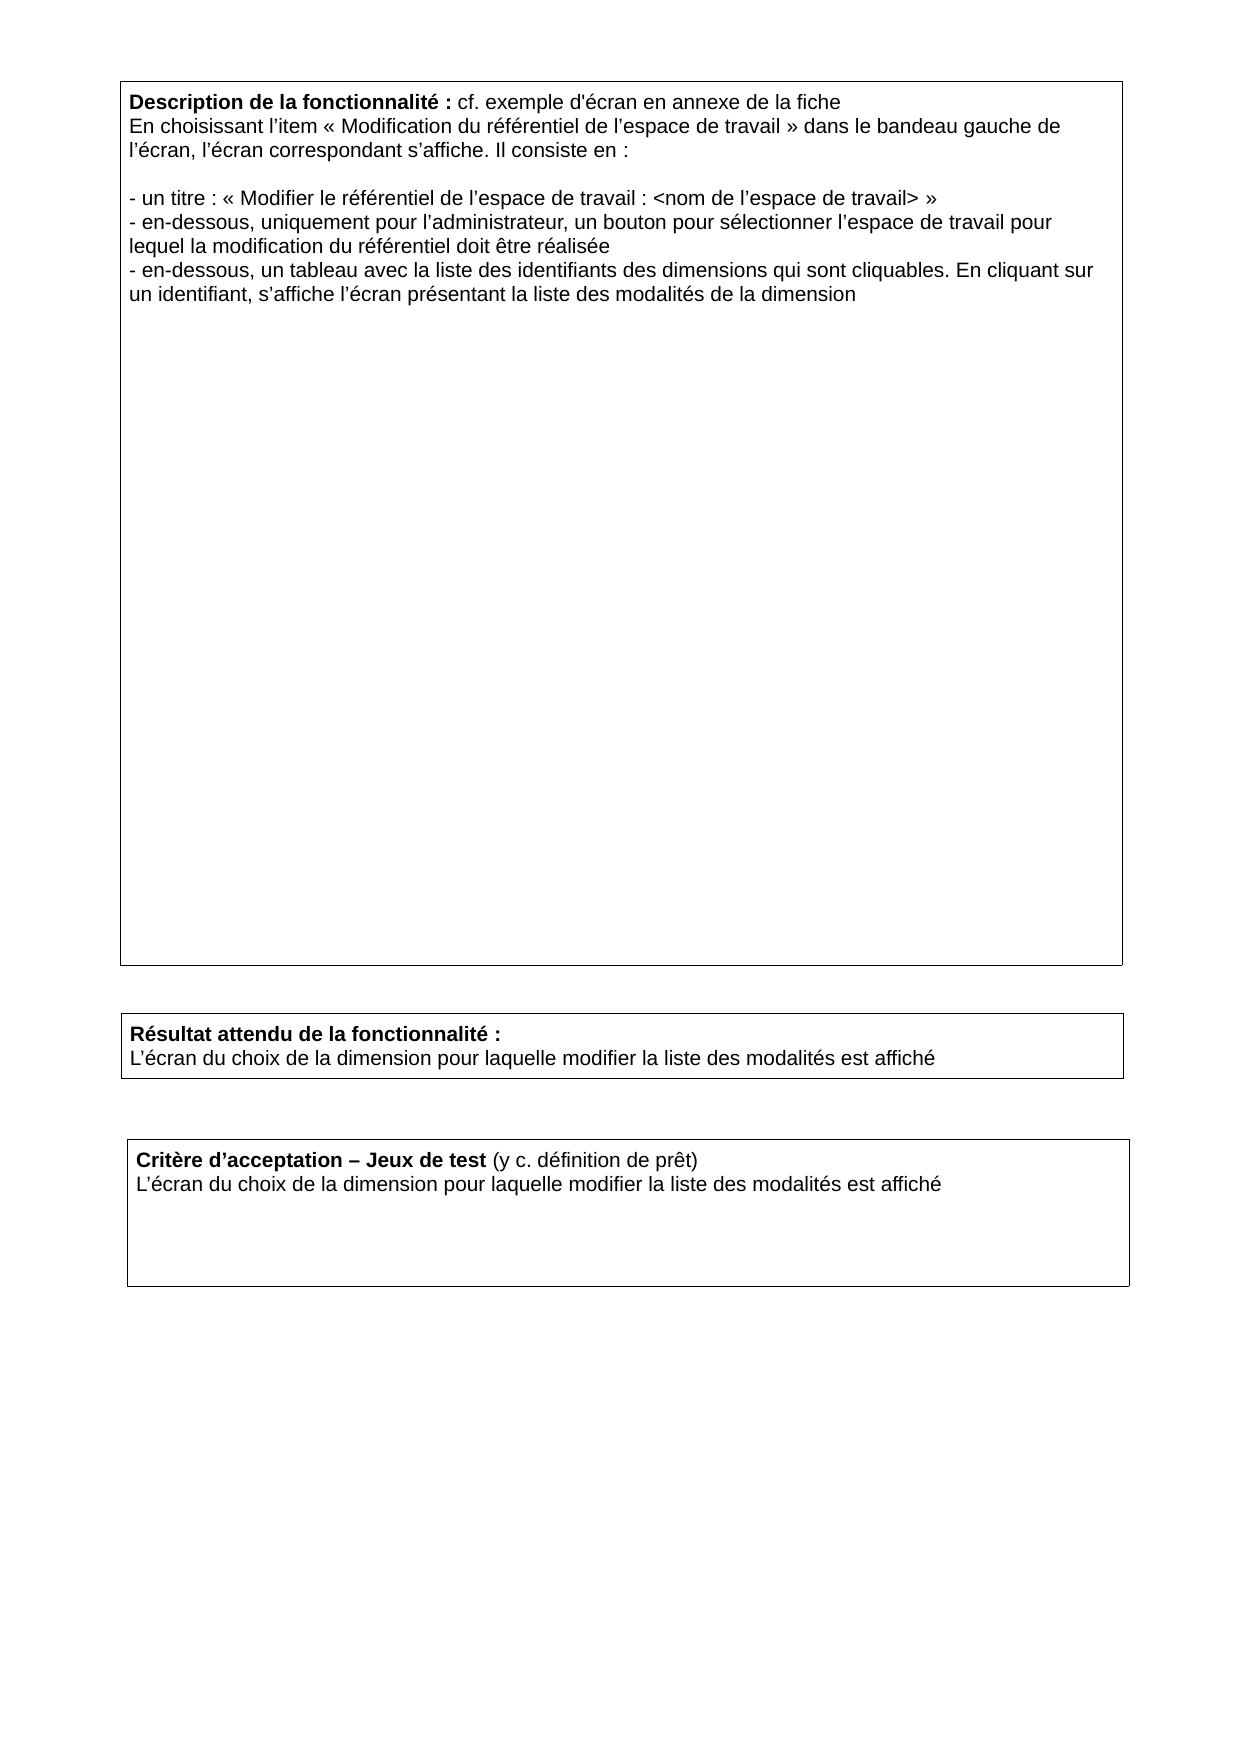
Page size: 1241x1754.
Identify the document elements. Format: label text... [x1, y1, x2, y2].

text Critère d’acceptation – Jeux de test (y c. définition de prêt) [136, 1148, 1120, 1172]
text L’écran du choix de la dimension pour laquelle modifier la liste des modalités est affiché [136, 1172, 1120, 1196]
text Résultat attendu de la fonctionnalité : [129, 1022, 1114, 1046]
text - en-dessous, uniquement pour l’administrateur, un bouton pour sélectionner l’espace de travail pour lequel la modification du référentiel doit être réalisée [129, 210, 1113, 258]
text En choisissant l’item « Modification du référentiel de l’espace de travail » dans le bandeau gauche de l’écran, l’écran correspondant s’affiche. Il consiste en : [129, 114, 1113, 162]
text Description de la fonctionnalité : cf. exemple d'écran en annexe de la fiche [129, 90, 1113, 114]
text L’écran du choix de la dimension pour laquelle modifier la liste des modalités est affiché [129, 1046, 1114, 1069]
text - en-dessous, un tableau avec la liste des identifiants des dimensions qui sont cliquables. En cliquant sur un identifiant, s’affiche l’écran présentant la liste des modalités de la dimension [129, 258, 1113, 306]
text - un titre : « Modifier le référentiel de l’espace de travail : <nom de l’espace de travail> » [129, 186, 1113, 210]
